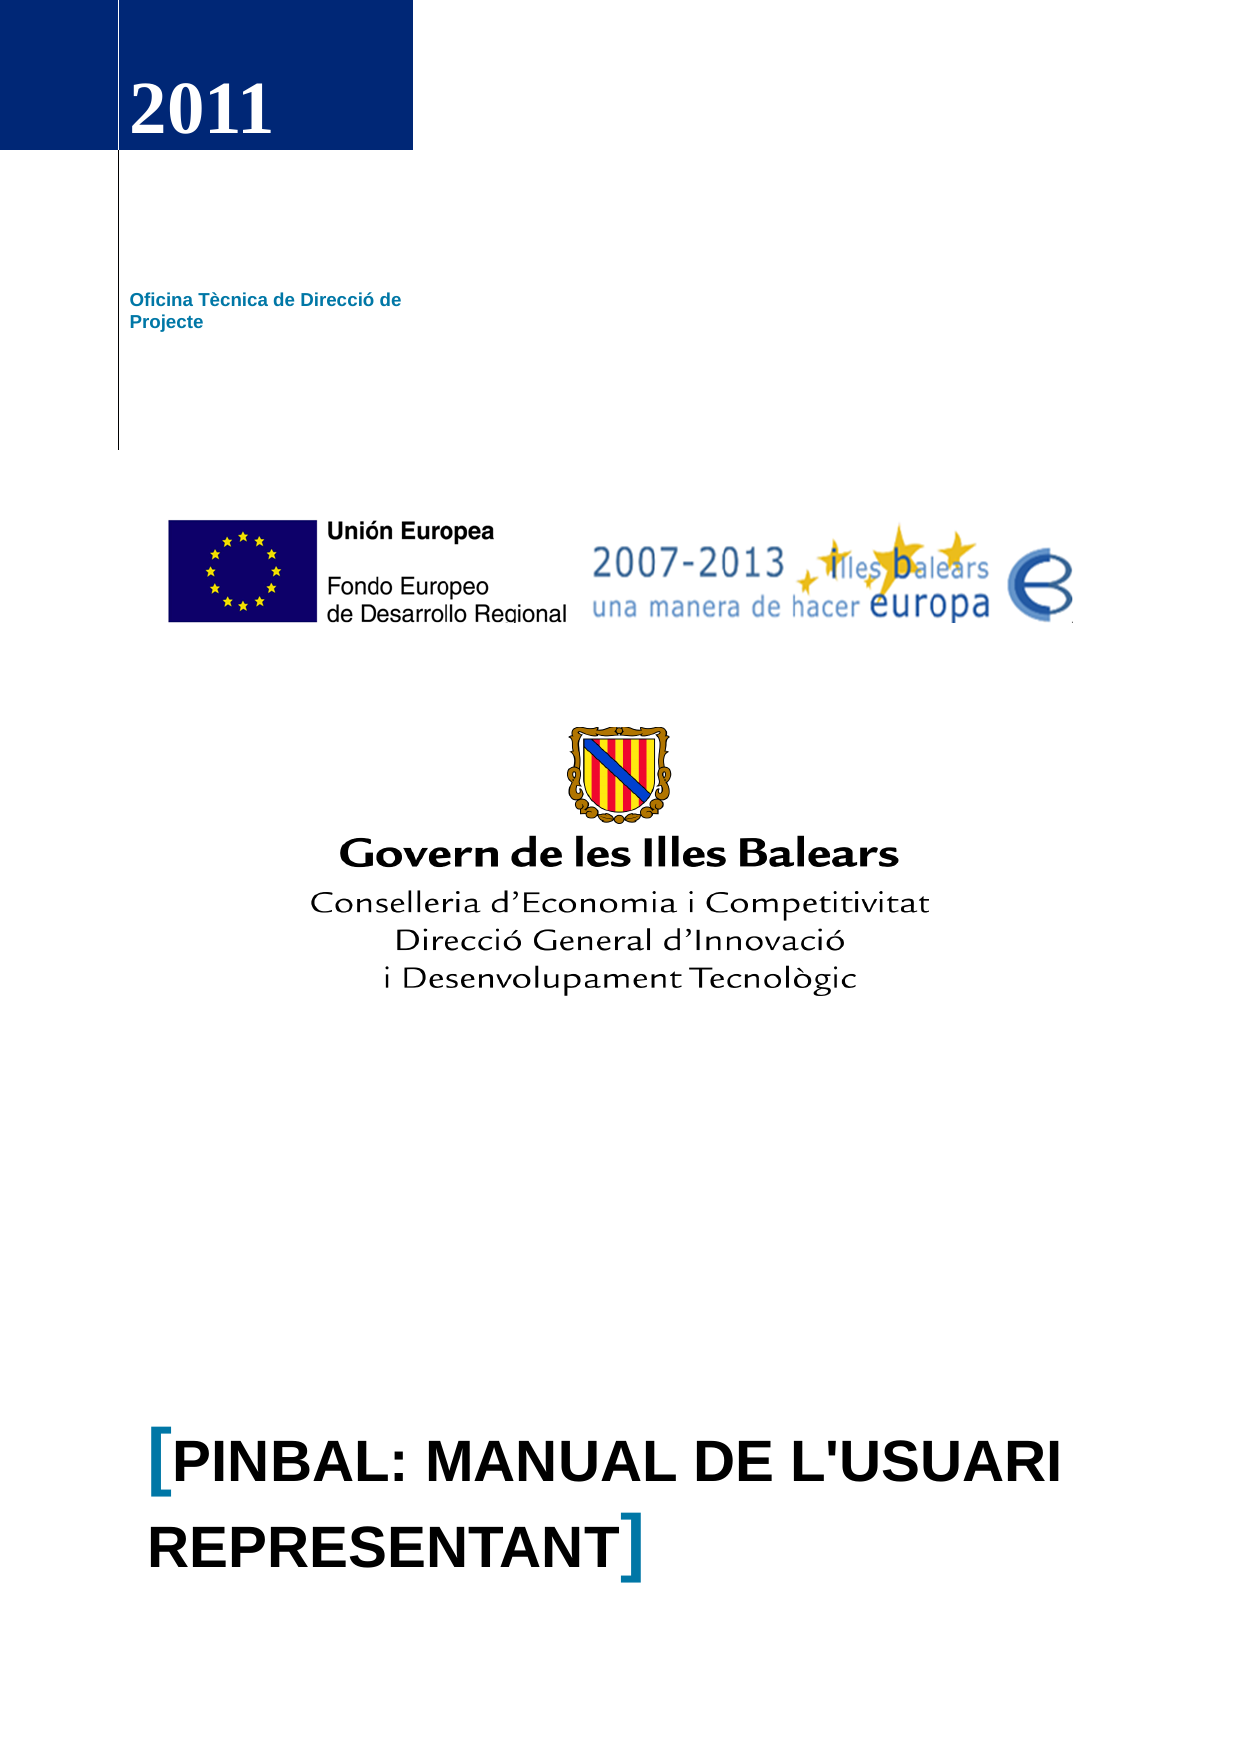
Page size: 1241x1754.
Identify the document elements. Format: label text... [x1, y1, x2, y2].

table_header [PINBAL: Manual de l'usuari representant] [136, 1411, 1134, 1583]
picture [311, 727, 929, 996]
table_header 2011 [119, 0, 413, 150]
table_header [0, 0, 118, 150]
table_cell [136, 1583, 1134, 1605]
table_cell Oficina Tècnica de Direcció de Projecte [119, 150, 413, 450]
picture [167, 518, 1073, 623]
table_cell [0, 150, 118, 450]
